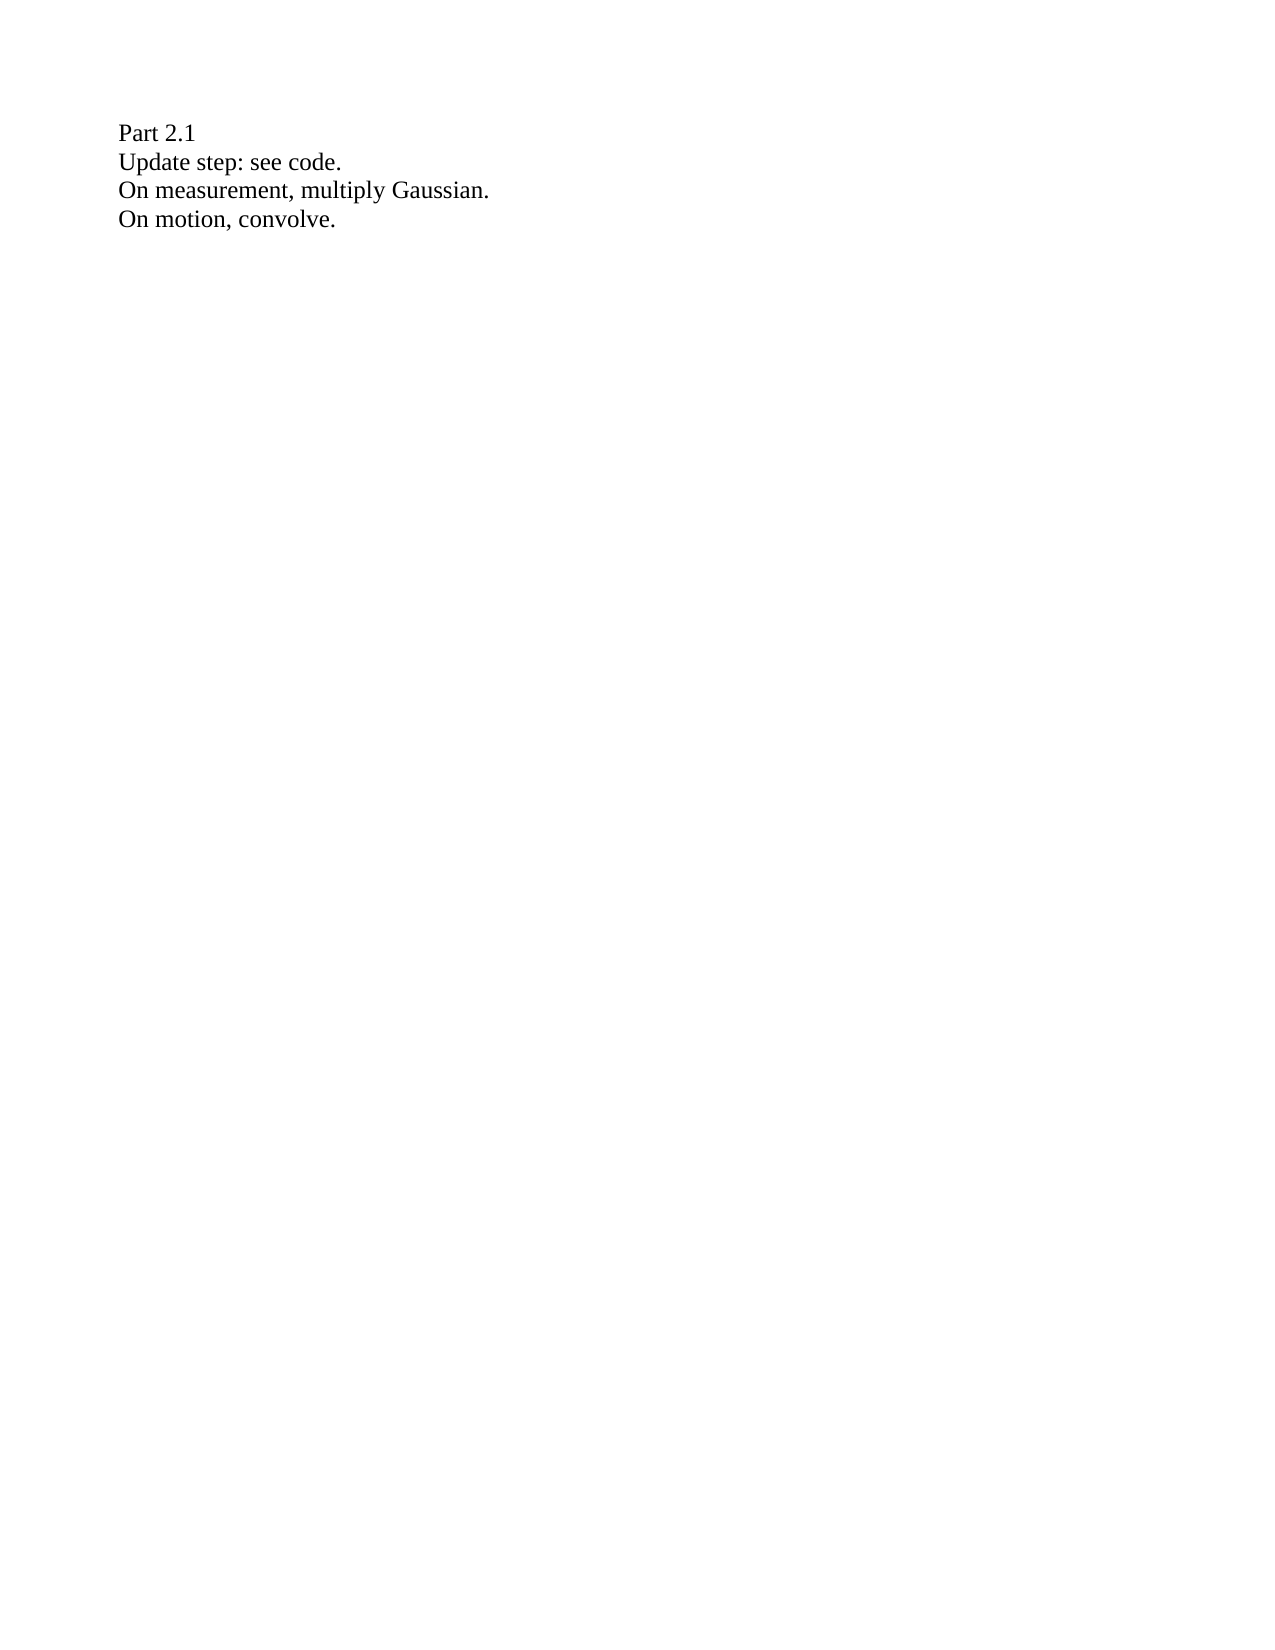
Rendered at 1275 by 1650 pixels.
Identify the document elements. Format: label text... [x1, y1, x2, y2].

text Update step: see code. [118, 147, 1157, 176]
text Part 2.1 [118, 118, 1157, 147]
text On motion, convolve. [118, 204, 1157, 233]
text On measurement, multiply Gaussian. [118, 176, 1157, 204]
